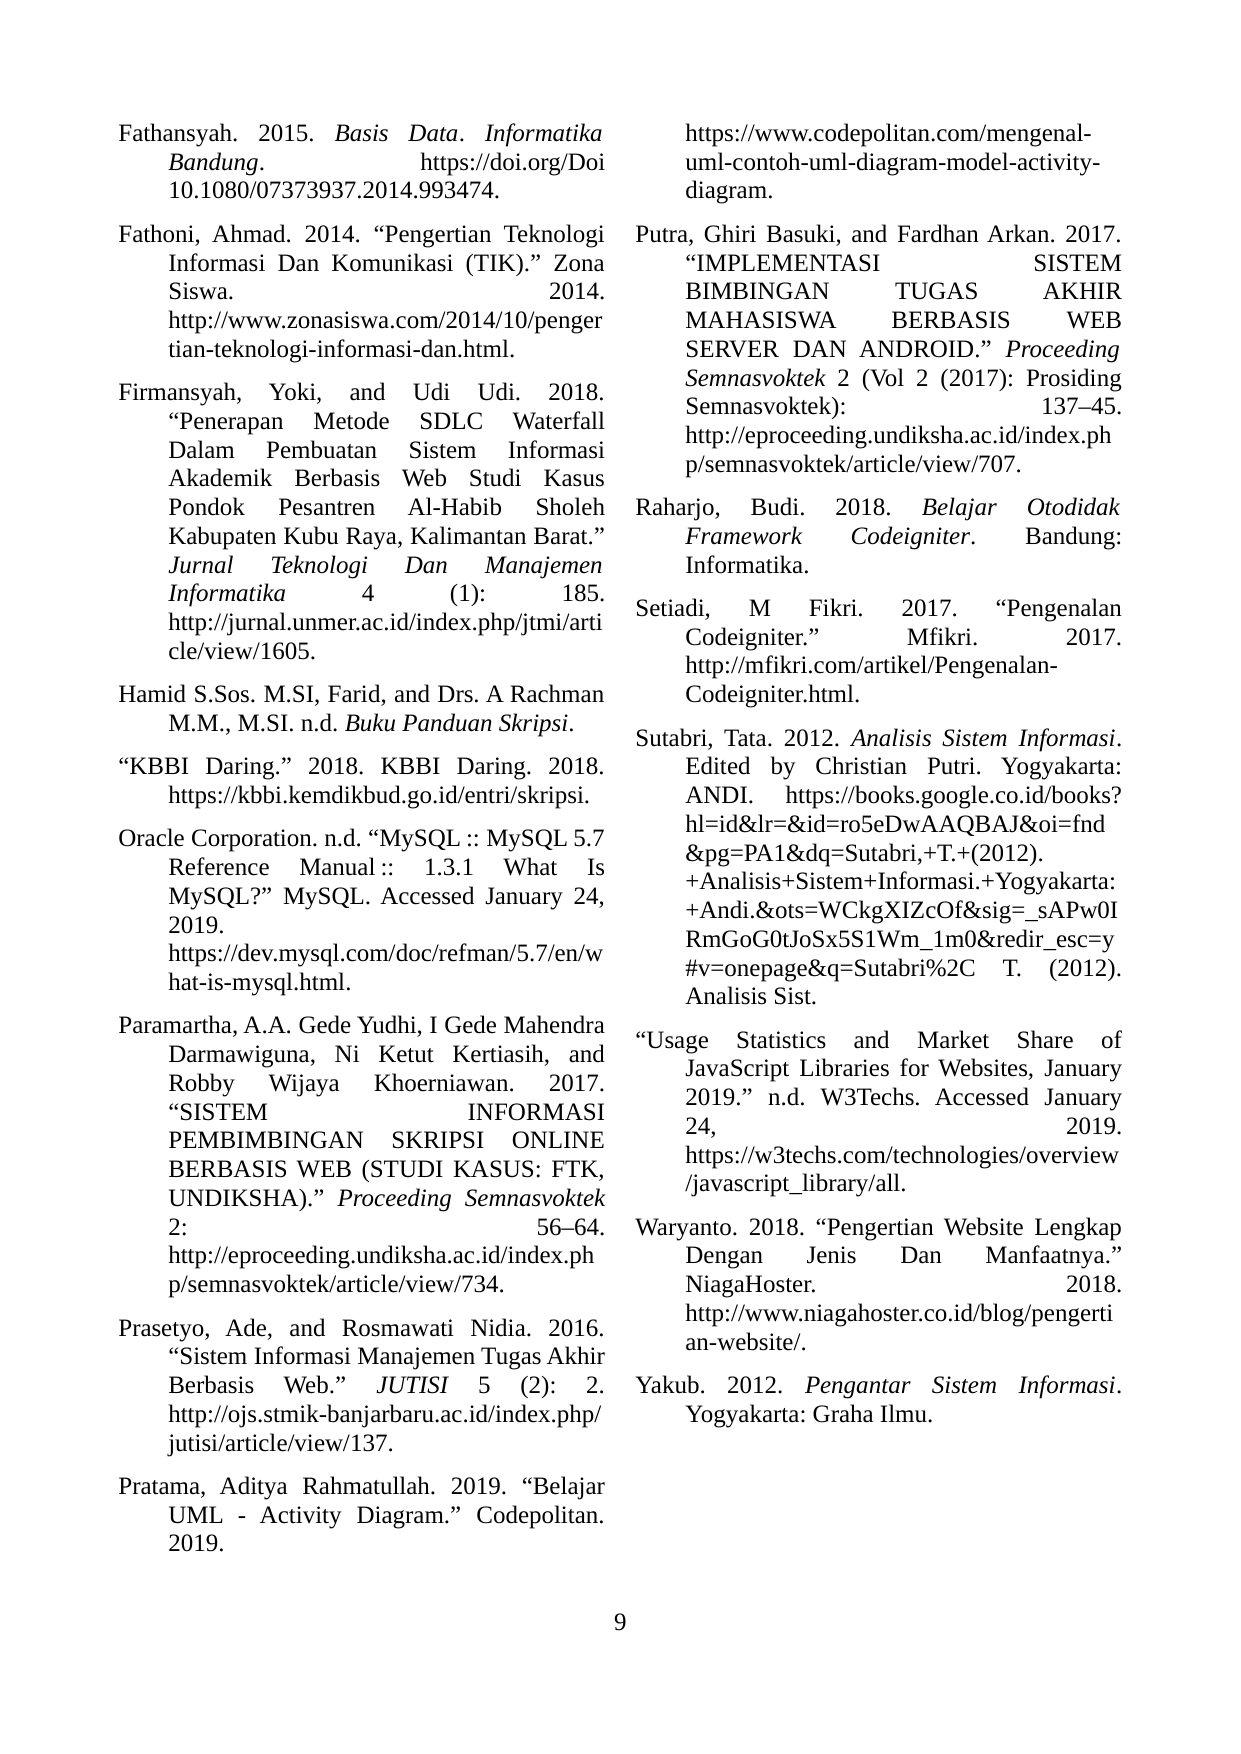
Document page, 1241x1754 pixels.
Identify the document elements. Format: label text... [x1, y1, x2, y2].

text https://www.codepolitan.com/mengenal-uml-contoh-uml-diagram-model-activity-diagram. [635, 118, 1122, 204]
text Pratama, Aditya Rahmatullah. 2019. “Belajar UML - Activity Diagram.” Codepolitan. 2019. [118, 1471, 605, 1557]
text “Usage Statistics and Market Share of JavaScript Libraries for Websites, January 2019.” n.d. W3Techs. Accessed January 24, 2019. https://w3techs.com/technologies/overview/javascript_library/all. [635, 1025, 1122, 1197]
text Oracle Corporation. n.d. “MySQL :: MySQL 5.7 Reference Manual :: 1.3.1 What Is MySQL?” MySQL. Accessed January 24, 2019. https://dev.mysql.com/doc/refman/5.7/en/what-is-mysql.html. [118, 823, 605, 996]
text Sutabri, Tata. 2012. Analisis Sistem Informasi. Edited by Christian Putri. Yogyakarta: ANDI. https://books.google.co.id/books?hl=id&lr=&id=ro5eDwAAQBAJ&oi=fnd&pg=PA1&dq=Sutabri,+T.+(2012).+Analisis+Sistem+Informasi.+Yogyakarta:+Andi.&ots=WCkgXIZcOf&sig=_sAPw0IRmGoG0tJoSx5S1Wm_1m0&redir_esc=y#v=onepage&q=Sutabri%2C T. (2012). Analisis Sist. [635, 723, 1122, 1010]
text Prasetyo, Ade, and Rosmawati Nidia. 2016. “Sistem Informasi Manajemen Tugas Akhir Berbasis Web.” JUTISI 5 (2): 2. http://ojs.stmik-banjarbaru.ac.id/index.php/jutisi/article/view/137. [118, 1313, 605, 1456]
text Putra, Ghiri Basuki, and Fardhan Arkan. 2017. “IMPLEMENTASI SISTEM BIMBINGAN TUGAS AKHIR MAHASISWA BERBASIS WEB SERVER DAN ANDROID.” Proceeding Semnasvoktek 2 (Vol 2 (2017): Prosiding Semnasvoktek): 137–45. http://eproceeding.undiksha.ac.id/index.php/semnasvoktek/article/view/707. [635, 219, 1122, 478]
text Waryanto. 2018. “Pengertian Website Lengkap Dengan Jenis Dan Manfaatnya.” NiagaHoster. 2018. http://www.niagahoster.co.id/blog/pengertian-website/. [635, 1212, 1122, 1356]
text Fathoni, Ahmad. 2014. “Pengertian Teknologi Informasi Dan Komunikasi (TIK).” Zona Siswa. 2014. http://www.zonasiswa.com/2014/10/pengertian-teknologi-informasi-dan.html. [118, 219, 605, 363]
text Yakub. 2012. Pengantar Sistem Informasi. Yogyakarta: Graha Ilmu. [635, 1370, 1122, 1428]
text Firmansyah, Yoki, and Udi Udi. 2018. “Penerapan Metode SDLC Waterfall Dalam Pembuatan Sistem Informasi Akademik Berbasis Web Studi Kasus Pondok Pesantren Al-Habib Sholeh Kabupaten Kubu Raya, Kalimantan Barat.” Jurnal Teknologi Dan Manajemen Informatika 4 (1): 185. http://jurnal.unmer.ac.id/index.php/jtmi/article/view/1605. [118, 377, 605, 665]
text “KBBI Daring.” 2018. KBBI Daring. 2018. https://kbbi.kemdikbud.go.id/entri/skripsi. [118, 751, 605, 809]
text Setiadi, M Fikri. 2017. “Pengenalan Codeigniter.” Mfikri. 2017. http://mfikri.com/artikel/Pengenalan-Codeigniter.html. [635, 593, 1122, 708]
text Paramartha, A.A. Gede Yudhi, I Gede Mahendra Darmawiguna, Ni Ketut Kertiasih, and Robby Wijaya Khoerniawan. 2017. “SISTEM INFORMASI PEMBIMBINGAN SKRIPSI ONLINE BERBASIS WEB (STUDI KASUS: FTK, UNDIKSHA).” Proceeding Semnasvoktek 2: 56–64. http://eproceeding.undiksha.ac.id/index.php/semnasvoktek/article/view/734. [118, 1011, 605, 1298]
text Hamid S.Sos. M.SI, Farid, and Drs. A Rachman M.M., M.SI. n.d. Buku Panduan Skripsi. [118, 679, 605, 737]
text Fathansyah. 2015. Basis Data. Informatika Bandung. https://doi.org/Doi 10.1080/07373937.2014.993474. [118, 118, 605, 204]
text Raharjo, Budi. 2018. Belajar Otodidak Framework Codeigniter. Bandung: Informatika. [635, 492, 1122, 578]
